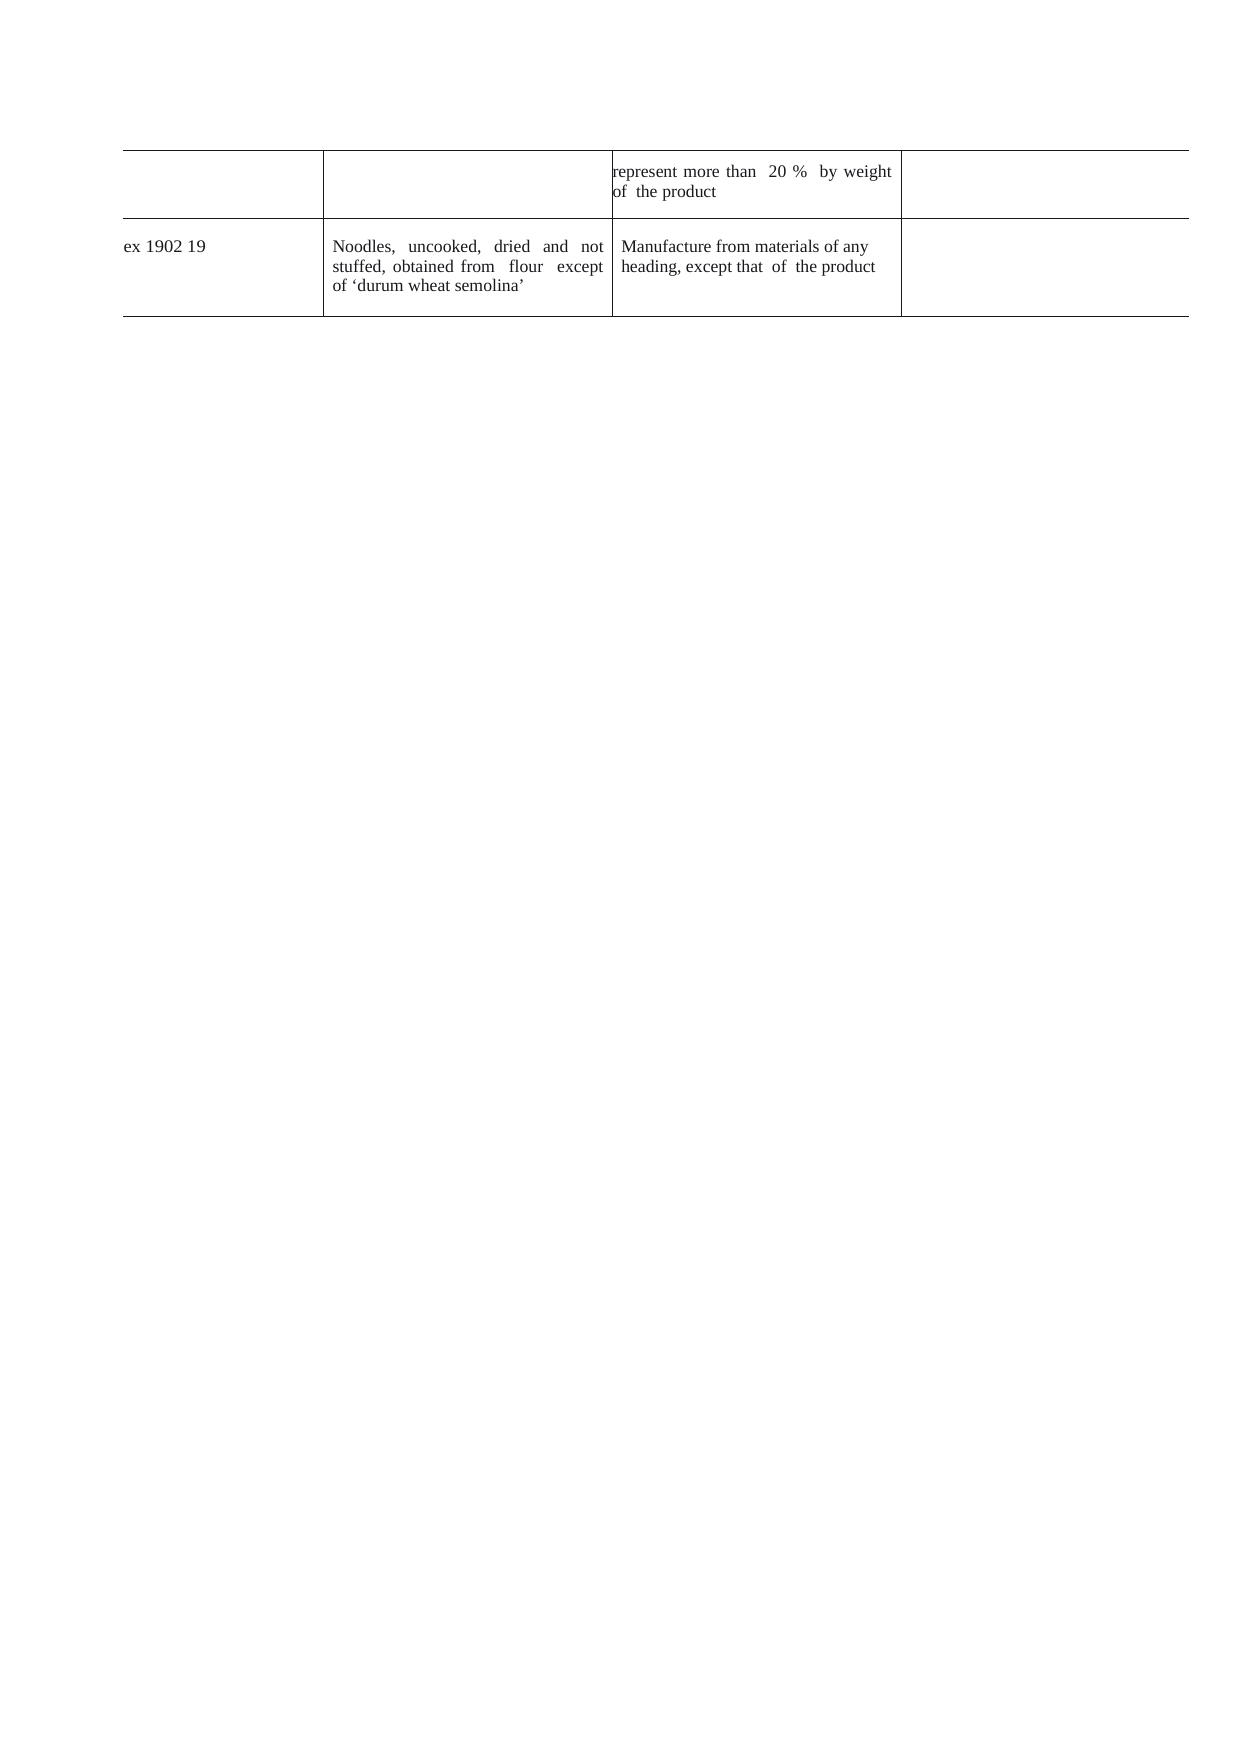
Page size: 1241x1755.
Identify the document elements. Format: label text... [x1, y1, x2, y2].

table_cell [902, 219, 1189, 316]
table_cell ex 1902 19 [123, 219, 323, 316]
table_cell [123, 151, 323, 218]
table_cell [902, 151, 1189, 218]
table_cell [324, 151, 612, 218]
table_cell represent more than 20 % by weight of the product [613, 151, 901, 218]
table_cell Noodles, uncooked, dried and not stuffed, obtained from flour except of ‘durum wheat semolina’ [324, 219, 612, 316]
table_cell Manufacture from materials of any heading, except that of the product [613, 219, 901, 316]
